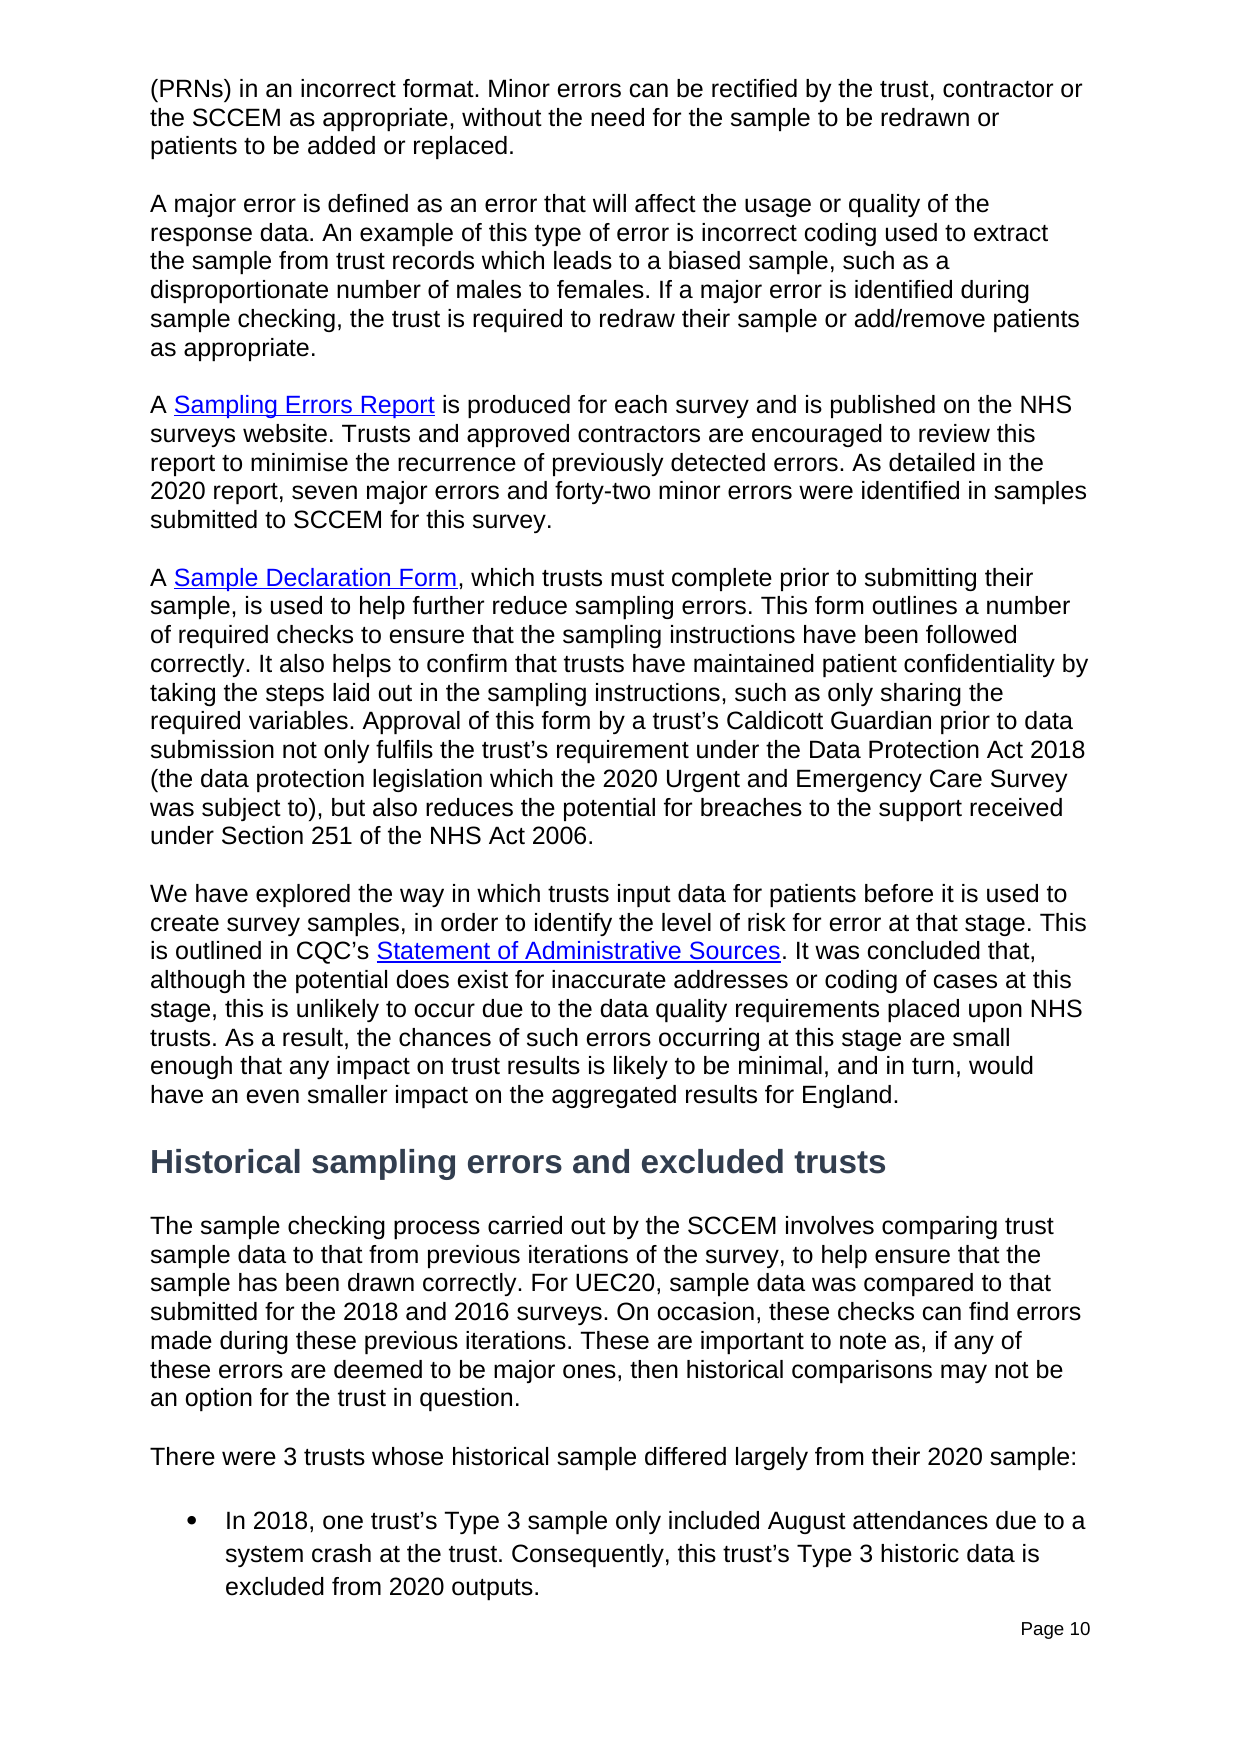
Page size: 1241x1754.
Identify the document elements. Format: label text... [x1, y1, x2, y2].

text The sample checking process carried out by the SCCEM involves comparing trust sample data to that from previous iterations of the survey, to help ensure that the sample has been drawn correctly. For UEC20, sample data was compared to that submitted for the 2018 and 2016 surveys. On occasion, these checks can find errors made during these previous iterations. These are important to note as, if any of these errors are deemed to be major ones, then historical comparisons may not be an option for the trust in question. [150, 1211, 1090, 1412]
text There were 3 trusts whose historical sample differed largely from their 2020 sample: [150, 1442, 1090, 1471]
text (PRNs) in an incorrect format. Minor errors can be rectified by the trust, contractor or the SCCEM as appropriate, without the need for the sample to be redrawn or patients to be added or replaced. [150, 74, 1090, 160]
text A major error is defined as an error that will affect the usage or quality of the response data. An example of this type of error is incorrect coding used to extract the sample from trust records which leads to a biased sample, such as a disproportionate number of males to females. If a major error is identified during sample checking, the trust is required to redraw their sample or add/remove patients as appropriate. [150, 189, 1090, 361]
text A Sample Declaration Form, which trusts must complete prior to submitting their sample, is used to help further reduce sampling errors. This form outlines a number of required checks to ensure that the sampling instructions have been followed correctly. It also helps to confirm that trusts have maintained patient confidentiality by taking the steps laid out in the sampling instructions, such as only sharing the required variables. Approval of this form by a trust’s Caldicott Guardian prior to data submission not only fulfils the trust’s requirement under the Data Protection Act 2018 (the data protection legislation which the 2020 Urgent and Emergency Care Survey was subject to), but also reduces the potential for breaches to the support received under Section 251 of the NHS Act 2006. [150, 562, 1090, 850]
subtitle Historical sampling errors and excluded trusts [150, 1142, 1090, 1180]
text We have explored the way in which trusts input data for patients before it is used to create survey samples, in order to identify the level of risk for error at that stage. This is outlined in CQC’s Statement of Administrative Sources. It was concluded that, although the potential does exist for inaccurate addresses or coding of cases at this stage, this is unlikely to occur due to the data quality requirements placed upon NHS trusts. As a result, the chances of such errors occurring at this stage are small enough that any impact on trust results is likely to be minimal, and in turn, would have an even smaller impact on the aggregated results for England. [150, 879, 1090, 1109]
text A Sampling Errors Report is produced for each survey and is published on the NHS surveys website. Trusts and approved contractors are encouraged to review this report to minimise the recurrence of previously detected errors. As detailed in the 2020 report, seven major errors and forty-two minor errors were identified in samples submitted to SCCEM for this survey. [150, 390, 1090, 534]
list In 2018, one trust’s Type 3 sample only included August attendances due to a system crash at the trust. Consequently, this trust’s Type 3 historic data is excluded from 2020 outputs. [187, 1506, 1090, 1601]
